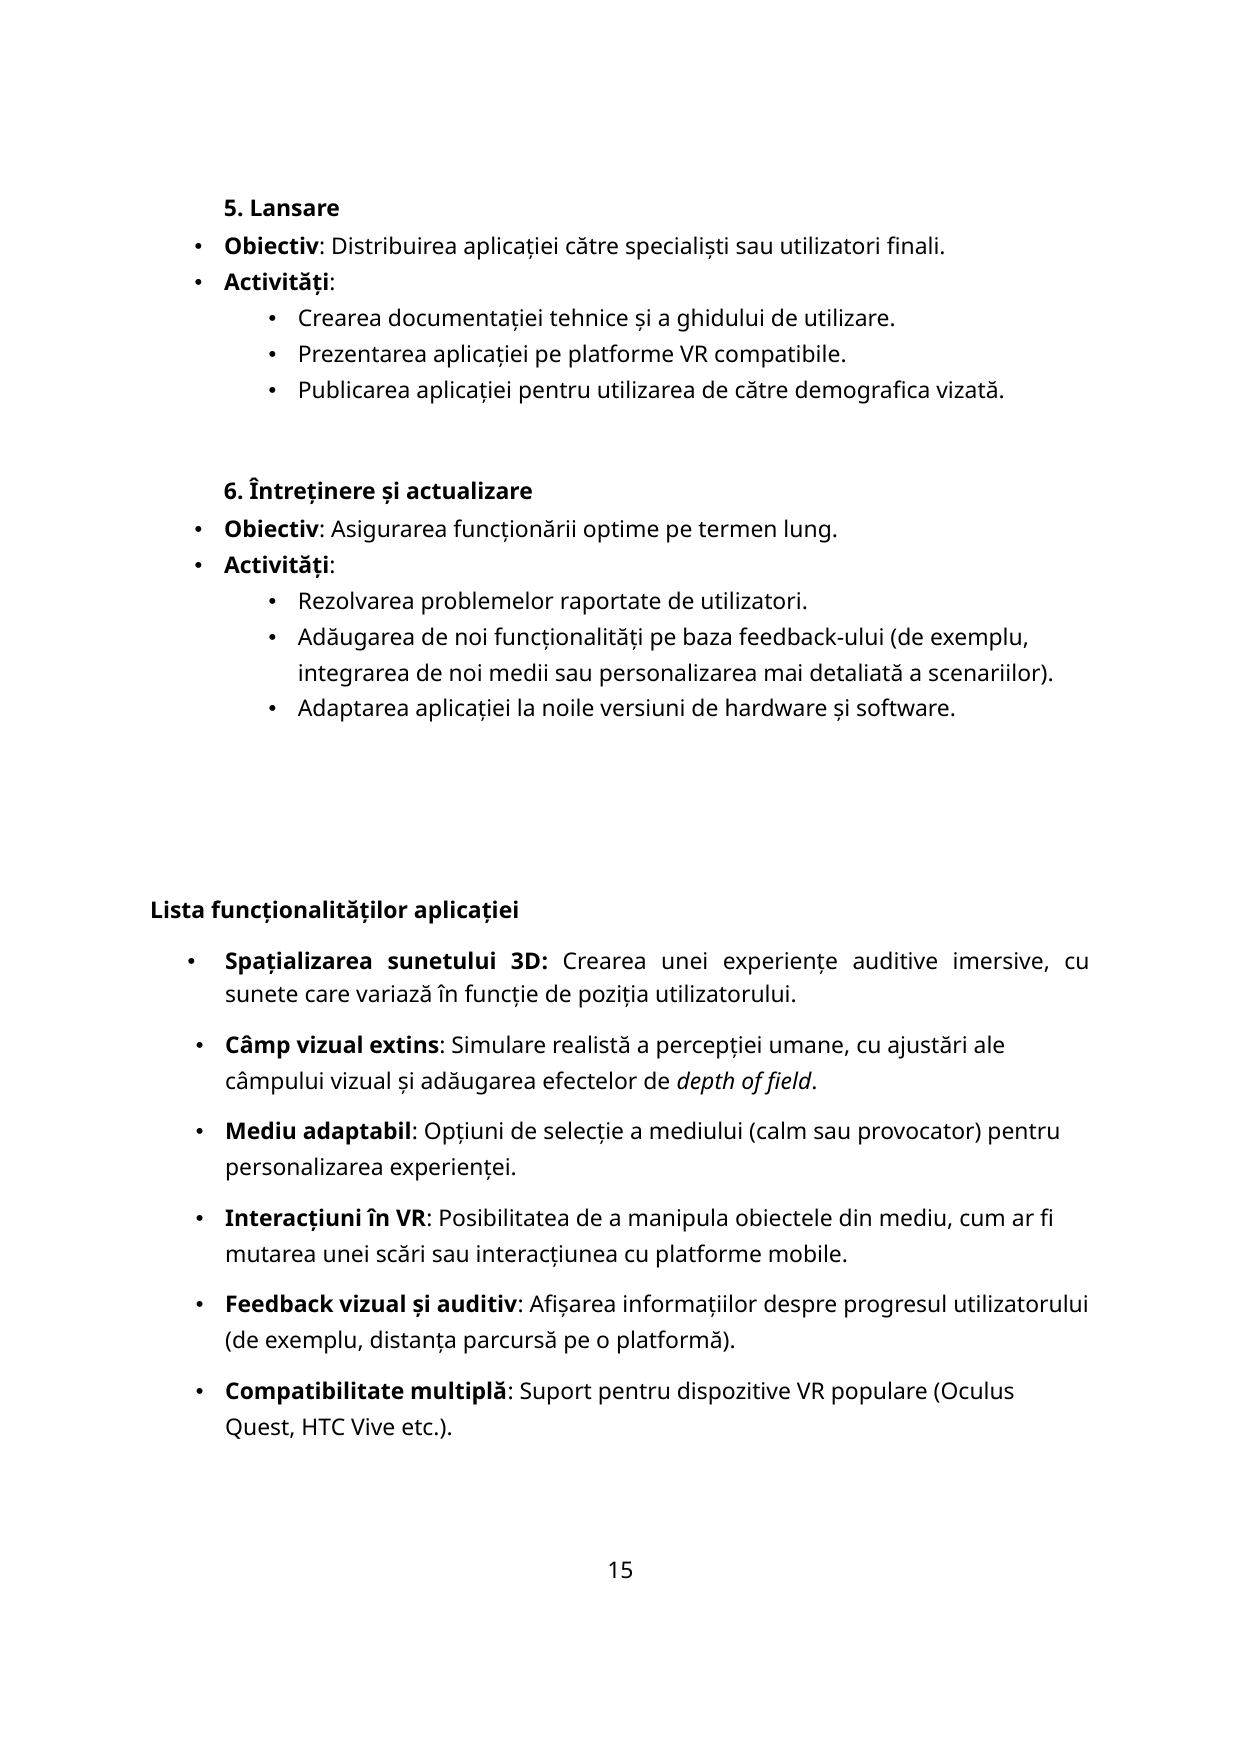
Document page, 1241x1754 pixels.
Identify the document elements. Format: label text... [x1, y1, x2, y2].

list Prezentarea aplicației pe platforme VR compatibile. [268, 338, 1090, 369]
list Rezolvarea problemelor raportate de utilizatori. [268, 584, 1090, 616]
list Activități: [194, 549, 1090, 580]
list Publicarea aplicației pentru utilizarea de către demografica vizată. [268, 374, 1090, 405]
subtitle 5. Lansare [150, 192, 1090, 223]
list Adaptarea aplicației la noile versiuni de hardware și software. [268, 692, 1090, 724]
list Interacțiuni în VR: Posibilitatea de a manipula obiectele din mediu, cum ar fi mutarea unei scări sau interacțiunea cu platforme mobile. [196, 1202, 1090, 1269]
list Crearea documentației tehnice și a ghidului de utilizare. [268, 302, 1090, 333]
list Spațializarea sunetului 3D: Crearea unei experiențe auditive imersive, cu sunete care variază în funcție de poziția utilizatorului. [187, 944, 1090, 1009]
list Feedback vizual și auditiv: Afișarea informațiilor despre progresul utilizatorului (de exemplu, distanța parcursă pe o platformă). [196, 1288, 1090, 1355]
subtitle 6. Întreținere și actualizare [150, 475, 1090, 506]
text Lista funcționalităților aplicației [150, 894, 1090, 925]
list Compatibilitate multiplă: Suport pentru dispozitive VR populare (Oculus Quest, HTC Vive etc.). [196, 1374, 1090, 1442]
list Adăugarea de noi funcționalități pe baza feedback-ului (de exemplu, integrarea de noi medii sau personalizarea mai detaliată a scenariilor). [268, 621, 1090, 688]
list Câmp vizual extins: Simulare realistă a percepției umane, cu ajustări ale câmpului vizual și adăugarea efectelor de depth of field. [196, 1029, 1090, 1096]
list Obiectiv: Asigurarea funcționării optime pe termen lung. [194, 513, 1090, 544]
list Activități: [194, 266, 1090, 297]
list Mediu adaptabil: Opțiuni de selecție a mediului (calm sau provocator) pentru personalizarea experienței. [196, 1115, 1090, 1182]
list Obiectiv: Distribuirea aplicației către specialiști sau utilizatori finali. [194, 230, 1090, 261]
